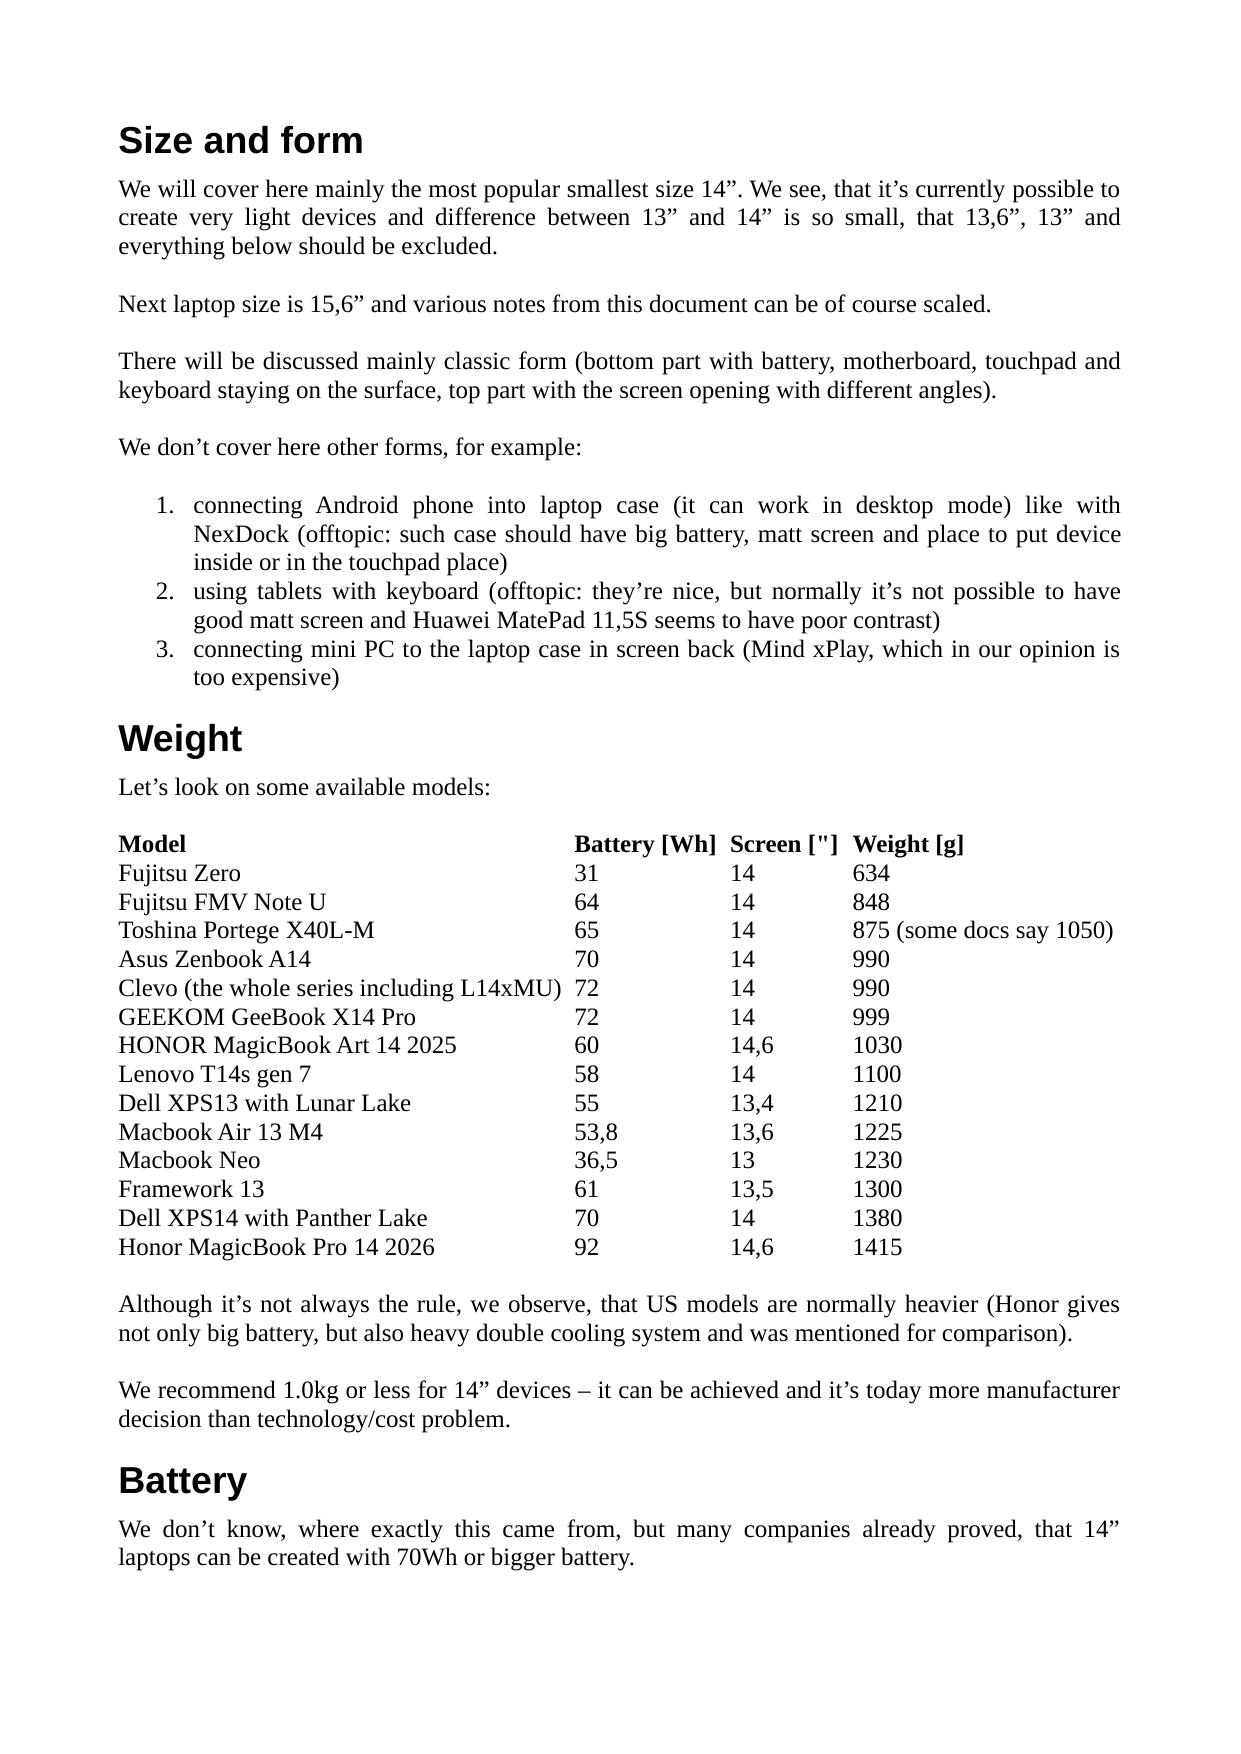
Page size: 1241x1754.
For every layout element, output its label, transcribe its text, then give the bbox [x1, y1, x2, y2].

table_cell 1415 [853, 1232, 1124, 1261]
table_cell 1300 [853, 1174, 1124, 1203]
table_cell Fujitsu Zero [118, 858, 574, 887]
table_cell 13,4 [730, 1088, 852, 1117]
table_cell 61 [574, 1174, 730, 1203]
table_cell 92 [574, 1232, 730, 1261]
table_cell Dell XPS14 with Panther Lake [118, 1203, 574, 1232]
table_cell Clevo (the whole series including L14xMU) [118, 973, 574, 1002]
list connecting mini PC to the laptop case in screen back (Mind xPlay, which in our opinion is too expensive) [156, 634, 1122, 691]
table_cell 14 [730, 973, 852, 1002]
table_cell 634 [853, 858, 1124, 887]
text Let’s look on some available models: [118, 772, 1122, 801]
table_cell 1380 [853, 1203, 1124, 1232]
subtitle Size and form [118, 118, 1122, 161]
table_cell 60 [574, 1031, 730, 1059]
table_cell 14 [730, 1203, 852, 1232]
table_cell Lenovo T14s gen 7 [118, 1059, 574, 1088]
table_cell 1225 [853, 1117, 1124, 1146]
table_cell 1230 [853, 1146, 1124, 1174]
table_cell 36,5 [574, 1146, 730, 1174]
table_cell 14 [730, 887, 852, 916]
table_cell 13,5 [730, 1174, 852, 1203]
table_cell GEEKOM GeeBook X14 Pro [118, 1002, 574, 1031]
text We recommend 1.0kg or less for 14” devices – it can be achieved and it’s today more manufacturer decision than technology/cost problem. [118, 1376, 1122, 1433]
text Although it’s not always the rule, we observe, that US models are normally heavier (Honor gives not only big battery, but also heavy double cooling system and was mentioned for comparison). [118, 1289, 1122, 1347]
table_cell 14 [730, 916, 852, 944]
table_cell 64 [574, 887, 730, 916]
subtitle Battery [118, 1458, 1122, 1501]
text We don’t know, where exactly this came from, but many companies already proved, that 14” laptops can be created with 70Wh or bigger battery. [118, 1514, 1122, 1571]
table_cell 14 [730, 944, 852, 973]
table_cell 1030 [853, 1031, 1124, 1059]
table_cell 55 [574, 1088, 730, 1117]
text There will be discussed mainly classic form (bottom part with battery, motherboard, touchpad and keyboard staying on the surface, top part with the screen opening with different angles). [118, 346, 1122, 404]
subtitle Weight [118, 716, 1122, 759]
table_cell 1100 [853, 1059, 1124, 1088]
table_cell 14 [730, 1002, 852, 1031]
table_cell 65 [574, 916, 730, 944]
table_cell 14 [730, 858, 852, 887]
list connecting Android phone into laptop case (it can work in desktop mode) like with NexDock (offtopic: such case should have big battery, matt screen and place to put device inside or in the touchpad place) [156, 490, 1122, 576]
table_cell Macbook Air 13 M4 [118, 1117, 574, 1146]
table_cell Asus Zenbook A14 [118, 944, 574, 973]
list using tablets with keyboard (offtopic: they’re nice, but normally it’s not possible to have good matt screen and Huawei MatePad 11,5S seems to have poor contrast) [156, 576, 1122, 634]
table_cell 31 [574, 858, 730, 887]
table_cell HONOR MagicBook Art 14 2025 [118, 1031, 574, 1059]
table_cell 990 [853, 973, 1124, 1002]
table_cell 13 [730, 1146, 852, 1174]
table_cell Toshina Portege X40L-M [118, 916, 574, 944]
table_cell 14,6 [730, 1031, 852, 1059]
table_cell 70 [574, 944, 730, 973]
table_cell 848 [853, 887, 1124, 916]
table_header Screen ["] [730, 829, 852, 858]
table_cell 1210 [853, 1088, 1124, 1117]
table_cell 990 [853, 944, 1124, 973]
text We will cover here mainly the most popular smallest size 14”. We see, that it’s currently possible to create very light devices and difference between 13” and 14” is so small, that 13,6”, 13” and everything below should be excluded. [118, 174, 1122, 260]
table_cell 53,8 [574, 1117, 730, 1146]
table_cell 875 (some docs say 1050) [853, 916, 1124, 944]
table_header Battery [Wh] [574, 829, 730, 858]
text We don’t cover here other forms, for example: [118, 432, 1122, 461]
table_cell 70 [574, 1203, 730, 1232]
table_header Weight [g] [853, 829, 1124, 858]
table_cell Fujitsu FMV Note U [118, 887, 574, 916]
table_cell Macbook Neo [118, 1146, 574, 1174]
table_cell Framework 13 [118, 1174, 574, 1203]
table_cell 999 [853, 1002, 1124, 1031]
table_cell 72 [574, 1002, 730, 1031]
table_cell 14 [730, 1059, 852, 1088]
table_cell Honor MagicBook Pro 14 2026 [118, 1232, 574, 1261]
table_cell 72 [574, 973, 730, 1002]
table_cell 13,6 [730, 1117, 852, 1146]
table_cell 58 [574, 1059, 730, 1088]
table_cell Dell XPS13 with Lunar Lake [118, 1088, 574, 1117]
table_cell 14,6 [730, 1232, 852, 1261]
text Next laptop size is 15,6” and various notes from this document can be of course scaled. [118, 289, 1122, 317]
table_header Model [118, 829, 574, 858]
